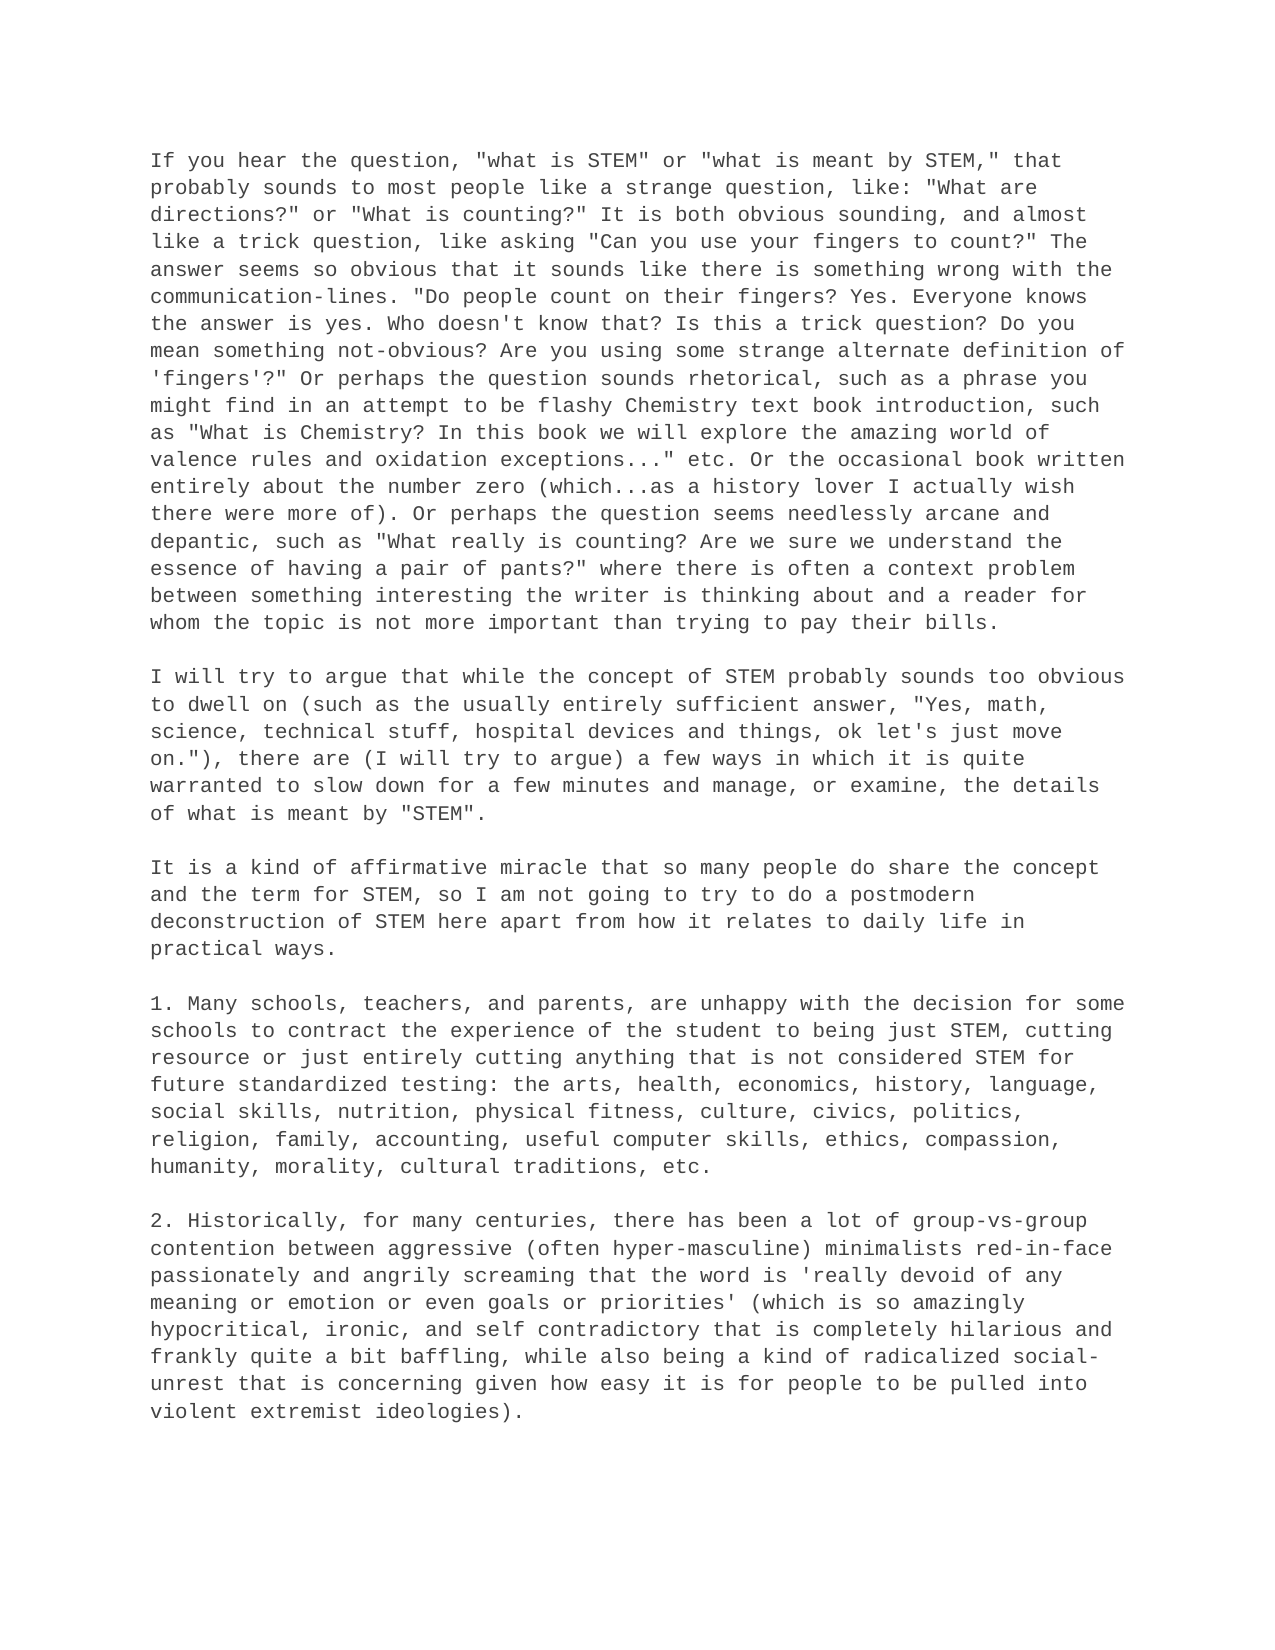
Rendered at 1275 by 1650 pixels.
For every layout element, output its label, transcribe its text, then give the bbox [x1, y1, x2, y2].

text If you hear the question, "what is STEM" or "what is meant by STEM," that probably sounds to most people like a strange question, like: "What are directions?" or "What is counting?" It is both obvious sounding, and almost like a trick question, like asking "Can you use your fingers to count?" The answer seems so obvious that it sounds like there is something wrong with the communication-lines. "Do people count on their fingers? Yes. Everyone knows the answer is yes. Who doesn't know that? Is this a trick question? Do you mean something not-obvious? Are you using some strange alternate definition of 'fingers'?" Or perhaps the question sounds rhetorical, such as a phrase you might find in an attempt to be flashy Chemistry text book introduction, such as "What is Chemistry? In this book we will explore the amazing world of valence rules and oxidation exceptions..." etc. Or the occasional book written entirely about the number zero (which...as a history lover I actually wish there were more of). Or perhaps the question seems needlessly arcane and depantic, such as "What really is counting? Are we sure we understand the essence of having a pair of pants?" where there is often a context problem between something interesting the writer is thinking about and a reader for whom the topic is not more important than trying to pay their bills. [150, 150, 1125, 636]
text 2. Historically, for many centuries, there has been a lot of group-vs-group contention between aggressive (often hyper-masculine) minimalists red-in-face passionately and angrily screaming that the word is 'really devoid of any meaning or emotion or even goals or priorities' (which is so amazingly hypocritical, ironic, and self contradictory that is completely hilarious and frankly quite a bit baffling, while also being a kind of radicalized social-unrest that is concerning given how easy it is for people to be pulled into violent extremist ideologies). [150, 1210, 1125, 1424]
text It is a kind of affirmative miracle that so many people do share the concept and the term for STEM, so I am not going to try to do a postmodern deconstruction of STEM here apart from how it relates to daily life in practical ways. [150, 857, 1125, 962]
text I will try to argue that while the concept of STEM probably sounds too obvious to dwell on (such as the usually entirely sufficient answer, "Yes, math, science, technical stuff, hospital devices and things, ok let's just move on."), there are (I will try to argue) a few ways in which it is quite warranted to slow down for a few minutes and manage, or examine, the details of what is meant by "STEM". [150, 667, 1125, 826]
text 1. Many schools, teachers, and parents, are unhappy with the decision for some schools to contract the experience of the student to being just STEM, cutting resource or just entirely cutting anything that is not considered STEM for future standardized testing: the arts, health, economics, history, language, social skills, nutrition, physical fitness, culture, civics, politics, religion, family, accounting, useful computer skills, ethics, compassion, humanity, morality, cultural traditions, etc. [150, 993, 1125, 1179]
